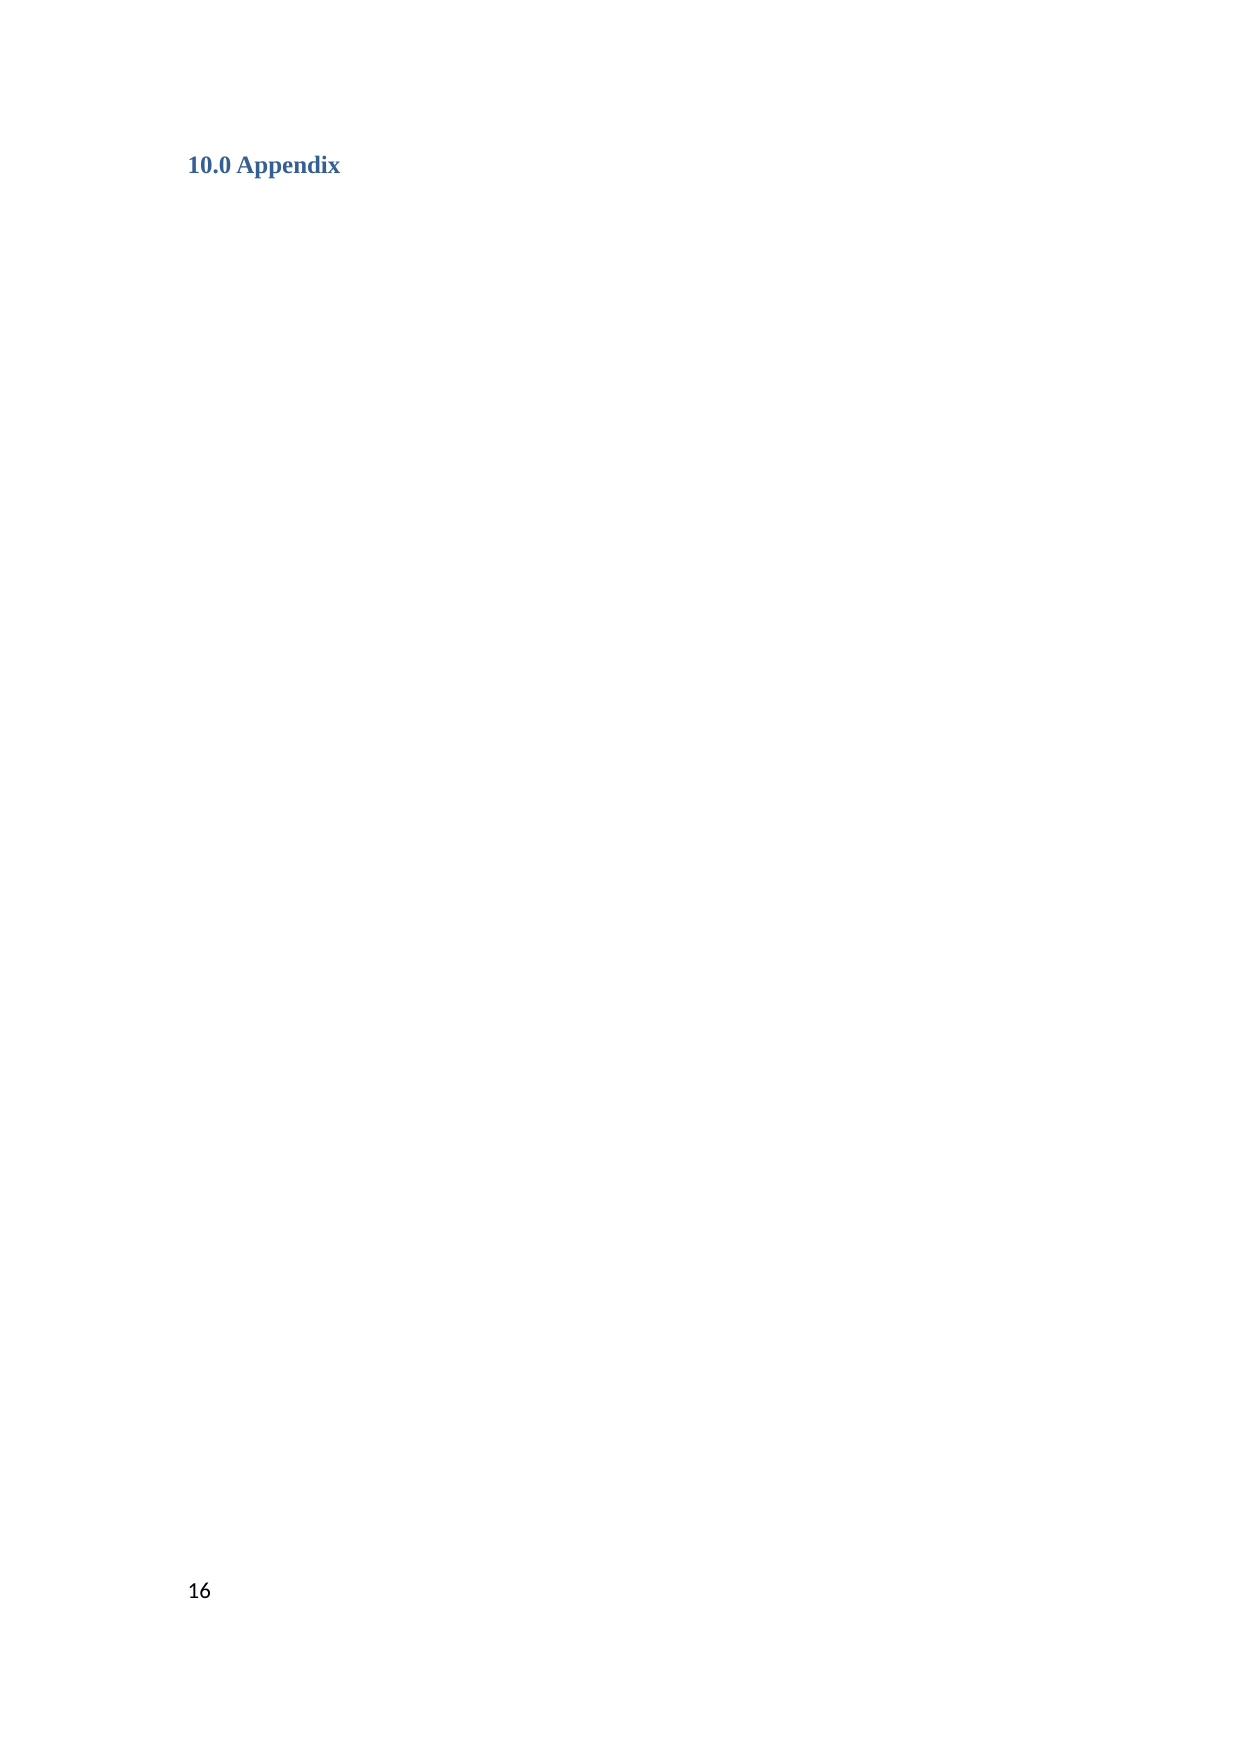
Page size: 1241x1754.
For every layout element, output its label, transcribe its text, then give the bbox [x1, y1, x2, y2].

subtitle 10.0 Appendix [187, 150, 1053, 179]
